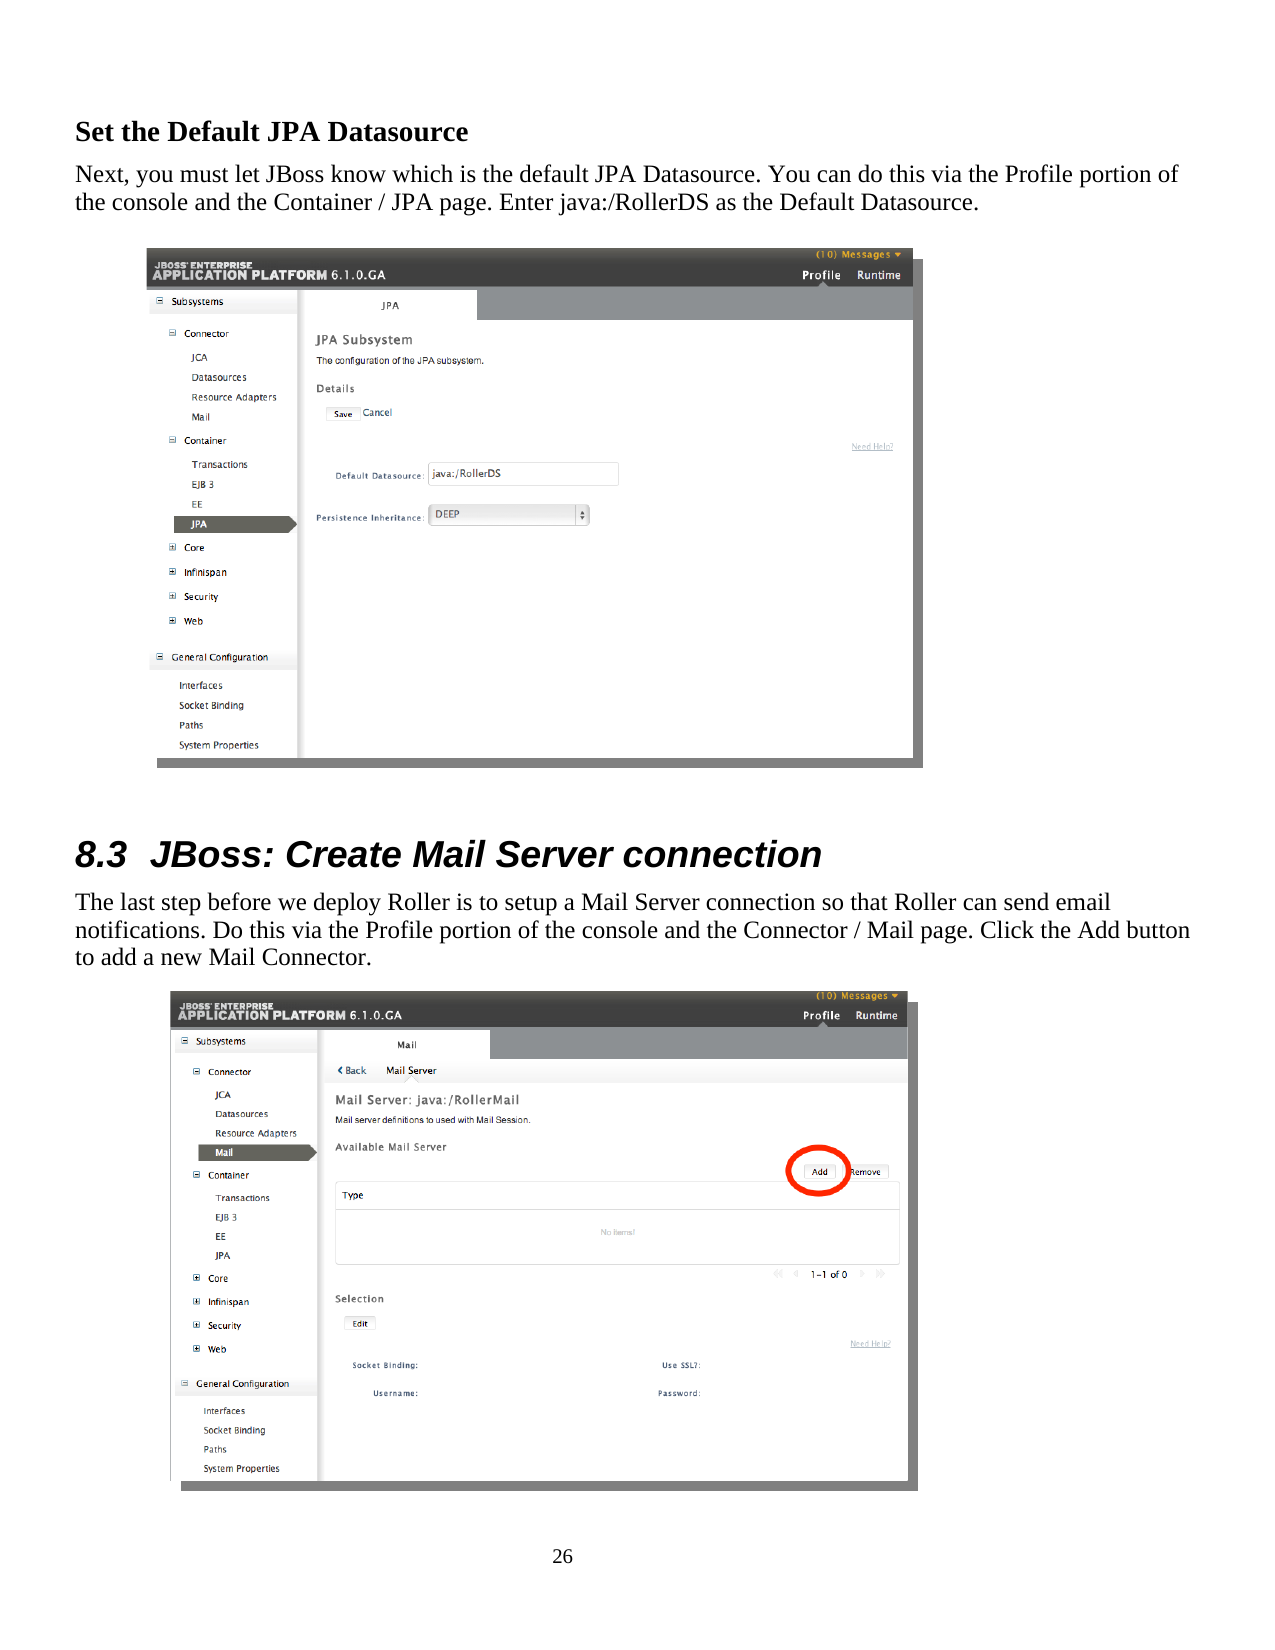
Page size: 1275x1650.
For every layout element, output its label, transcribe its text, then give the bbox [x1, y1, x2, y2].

subtitle JBoss: Create Mail Server connection [75, 834, 1200, 876]
text Next, you must let JBoss know which is the default JPA Datasource. You can do this via the Profile portion of the console and the Container / JPA page. Enter java:/RollerDS as the Default Datasource. [75, 160, 1200, 215]
picture [170, 991, 908, 1481]
text Set the Default JPA Datasource [75, 115, 1200, 147]
text The last step before we deploy Roller is to setup a Mail Server connection so that Roller can send email notifications. Do this via the Profile portion of the console and the Connector / Mail page. Click the Add button to add a new Mail Connector. [75, 888, 1200, 971]
picture [146, 248, 913, 758]
